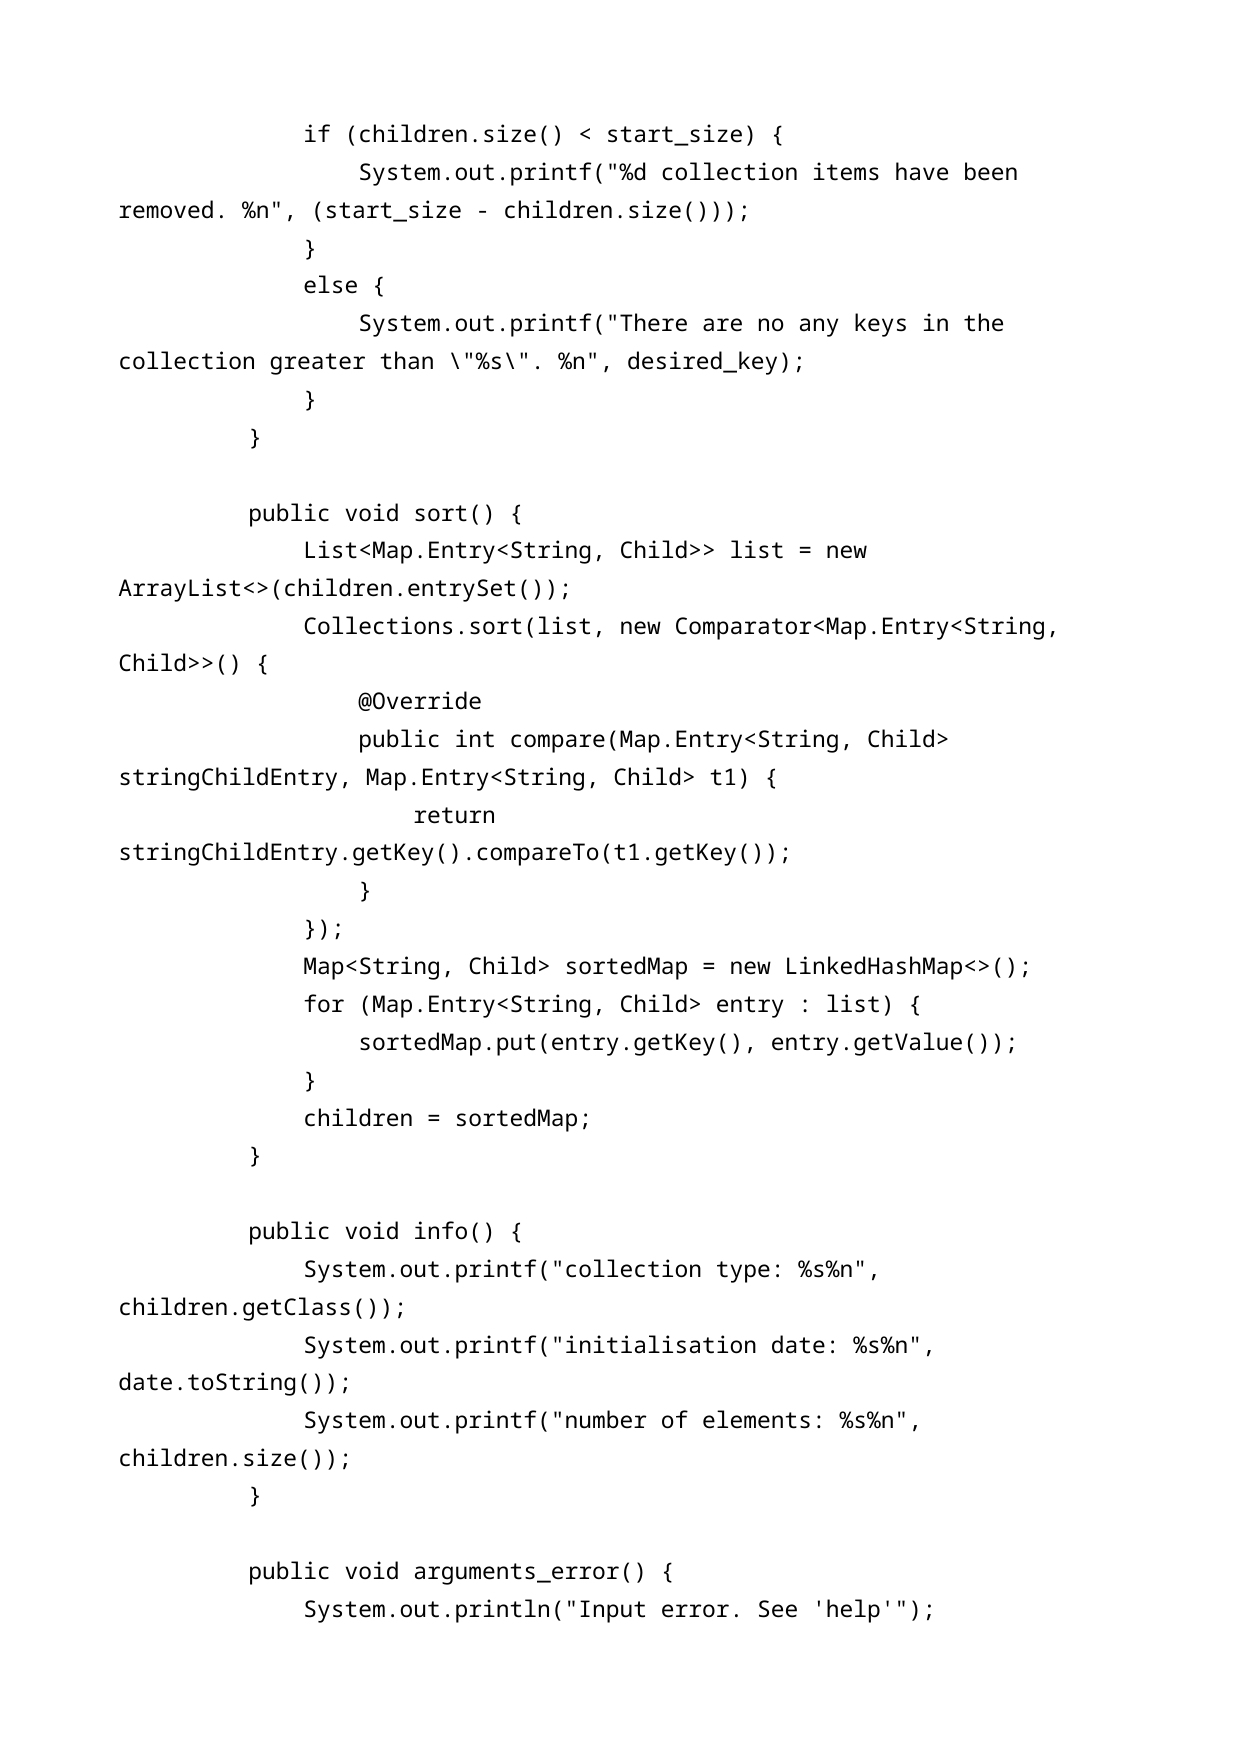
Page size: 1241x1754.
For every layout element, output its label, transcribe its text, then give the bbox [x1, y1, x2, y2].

text System.out.printf("%d collection items have been removed. %n", (start_size - children.size())); [118, 156, 1122, 225]
text if (children.size() < start_size) { [118, 118, 1122, 149]
text Map<String, Child> sortedMap = new LinkedHashMap<>(); [118, 950, 1122, 981]
text else { [118, 269, 1122, 301]
text System.out.printf("initialisation date: %s%n", date.toString()); [118, 1328, 1122, 1397]
text public void info() { [118, 1215, 1122, 1246]
text System.out.printf("number of elements: %s%n", children.size()); [118, 1404, 1122, 1473]
text children = sortedMap; [118, 1101, 1122, 1133]
text return stringChildEntry.getKey().compareTo(t1.getKey()); [118, 798, 1122, 867]
text } [118, 421, 1122, 452]
text } [118, 383, 1122, 414]
text public void arguments_error() { [118, 1555, 1122, 1586]
text Collections.sort(list, new Comparator<Map.Entry<String, Child>>() { [118, 610, 1122, 678]
text } [118, 1139, 1122, 1171]
text for (Map.Entry<String, Child> entry : list) { [118, 988, 1122, 1019]
text @Override [118, 685, 1122, 716]
text } [118, 874, 1122, 905]
text System.out.println("Input error. See 'help'"); [118, 1593, 1122, 1624]
text public int compare(Map.Entry<String, Child> stringChildEntry, Map.Entry<String, Child> t1) { [118, 723, 1122, 792]
text List<Map.Entry<String, Child>> list = new ArrayList<>(children.entrySet()); [118, 534, 1122, 603]
text sortedMap.put(entry.getKey(), entry.getValue()); [118, 1026, 1122, 1057]
text public void sort() { [118, 496, 1122, 528]
text } [118, 231, 1122, 263]
text System.out.printf("There are no any keys in the collection greater than \"%s\". %n", desired_key); [118, 307, 1122, 376]
text } [118, 1063, 1122, 1095]
text } [118, 1479, 1122, 1511]
text System.out.printf("collection type: %s%n", children.getClass()); [118, 1253, 1122, 1322]
text }); [118, 912, 1122, 943]
